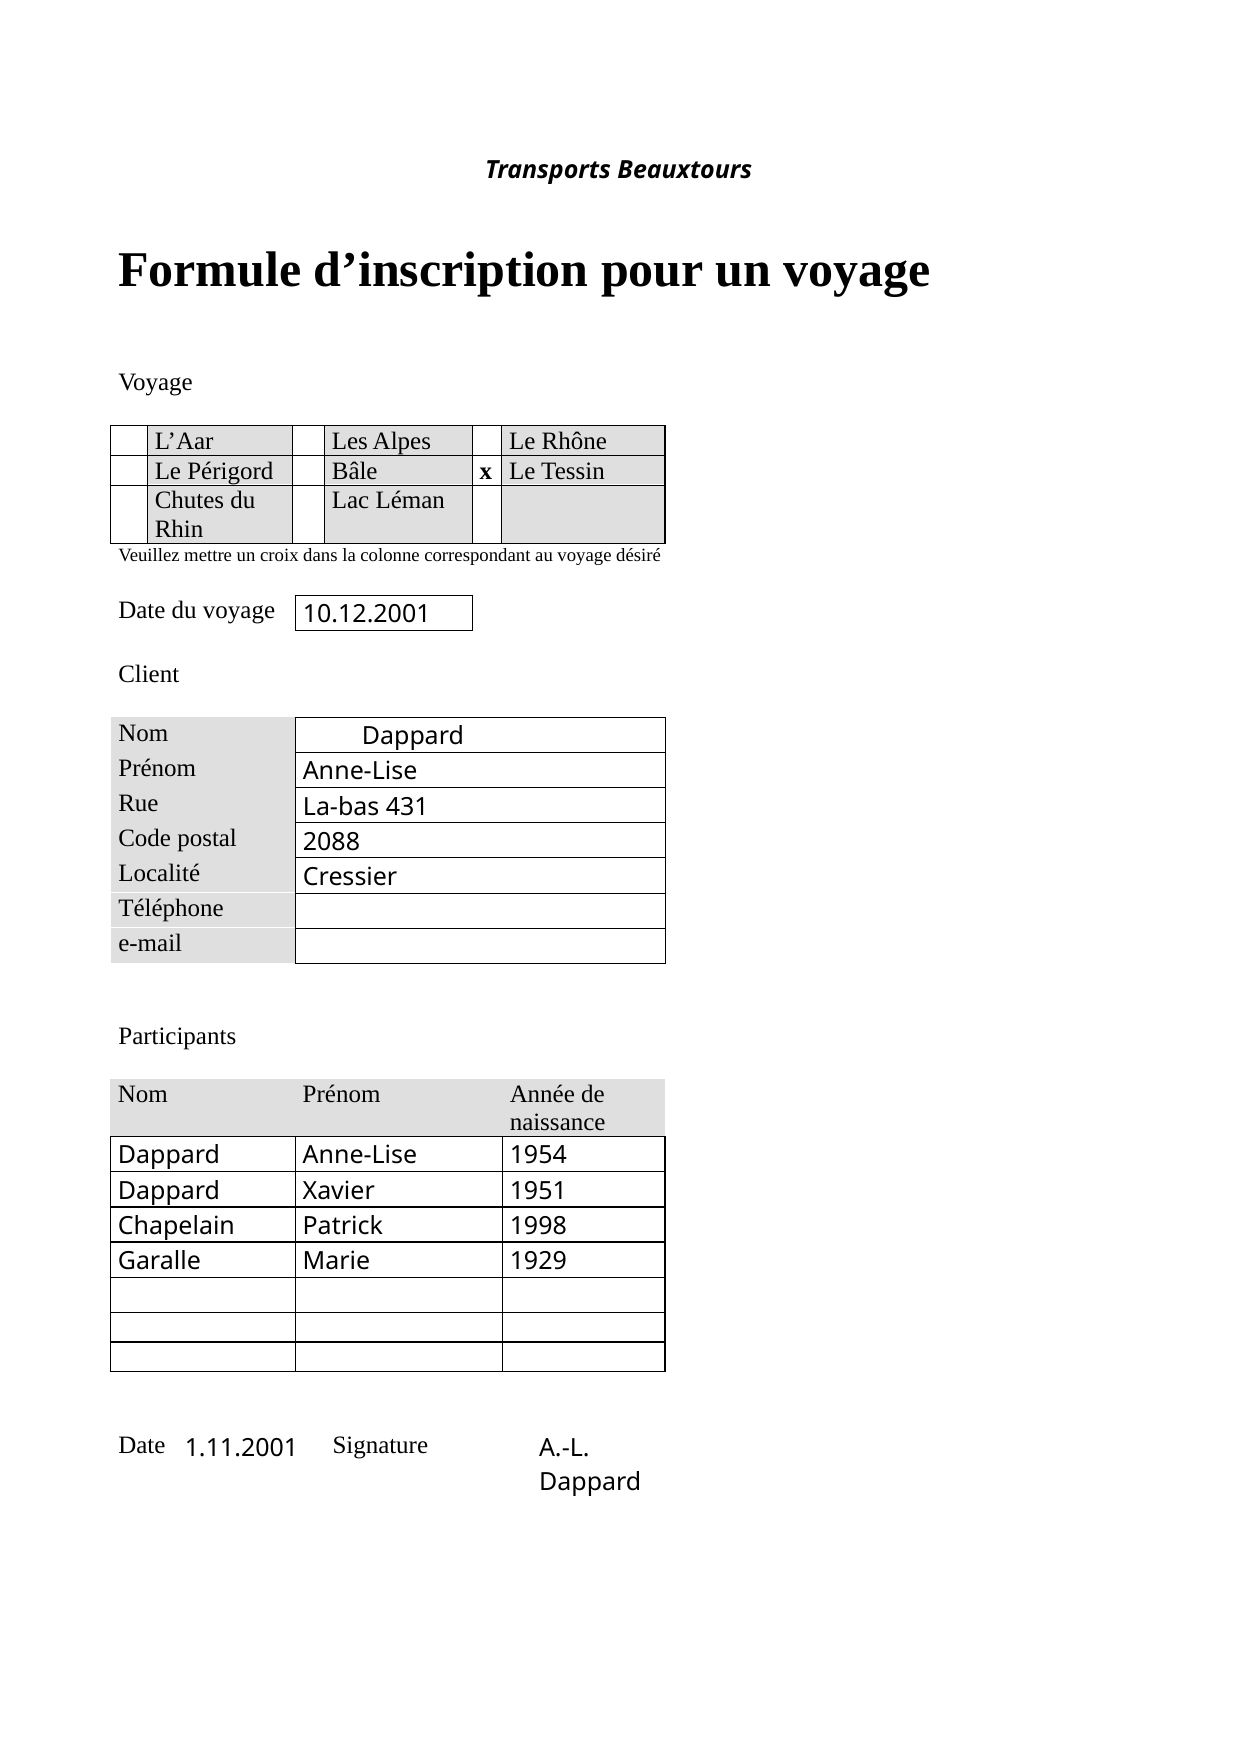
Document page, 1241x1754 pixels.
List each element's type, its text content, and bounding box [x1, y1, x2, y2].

table_cell Le Périgord [148, 456, 292, 484]
table_cell [503, 1278, 664, 1312]
table_cell 1954 [503, 1137, 664, 1171]
table_cell [111, 486, 147, 543]
table_cell Dappard [111, 1172, 295, 1206]
table_cell 1951 [503, 1172, 664, 1206]
table_cell 1998 [503, 1208, 664, 1241]
table_cell e-mail [111, 928, 295, 963]
table_cell Chutes du Rhin [148, 486, 292, 543]
table_header [293, 426, 324, 455]
table_cell Dappard [111, 1137, 295, 1171]
table_header Date du voyage [111, 595, 295, 629]
table_cell Rue [111, 787, 295, 822]
table_header L’Aar [148, 426, 292, 455]
table_cell 2088 [296, 823, 665, 857]
table_cell Patrick [296, 1208, 502, 1241]
table_cell Lac Léman [325, 486, 472, 543]
table_header Le Rhône [502, 426, 664, 455]
table_header Année de naissance [502, 1079, 665, 1136]
table_cell x [473, 456, 501, 484]
table_cell Prénom [111, 752, 295, 787]
table_cell [296, 1343, 502, 1371]
table_header [473, 595, 1070, 629]
table_cell [473, 486, 501, 543]
table_cell Marie [296, 1243, 502, 1277]
table_cell Bâle [325, 456, 472, 484]
table_cell Xavier [296, 1172, 502, 1206]
table_cell [296, 1278, 502, 1312]
table_header 10.12.2001 [296, 596, 472, 629]
table_cell 1929 [503, 1243, 664, 1277]
table_cell [503, 1343, 664, 1371]
table_cell Le Tessin [502, 456, 664, 484]
table_header Date [111, 1430, 177, 1498]
table_cell [296, 1313, 502, 1341]
table_header [473, 426, 501, 455]
table_header A.-L. Dappard [473, 1430, 664, 1498]
table_header Prénom [295, 1079, 502, 1136]
table_cell [502, 486, 664, 543]
table_header Les Alpes [325, 426, 472, 455]
table_cell Localité [111, 857, 295, 892]
table_header 1.11.2001 [177, 1430, 325, 1498]
text Voyage [118, 367, 1122, 396]
table_header Nom [111, 717, 295, 752]
table_header Dappard [296, 718, 665, 752]
text Transports Beauxtours [118, 152, 1122, 186]
table_cell [293, 456, 324, 484]
table_cell [111, 456, 147, 484]
table_cell [111, 1278, 295, 1312]
subtitle Formule d’inscription pour un voyage [118, 240, 1122, 297]
table_cell Chapelain [111, 1208, 295, 1241]
table_cell Anne-Lise [296, 1137, 502, 1171]
text Client [118, 659, 1122, 688]
table_cell Code postal [111, 822, 295, 857]
table_cell [296, 929, 665, 963]
table_header Signature [325, 1430, 472, 1498]
table_cell Téléphone [111, 893, 295, 927]
table_cell [293, 486, 324, 543]
table_cell [111, 1313, 295, 1341]
text Veuillez mettre un croix dans la colonne correspondant au voyage désiré [118, 544, 1122, 566]
table_cell [503, 1313, 664, 1341]
table_cell [111, 1343, 295, 1371]
table_cell Anne-Lise [296, 753, 665, 787]
table_cell [296, 894, 665, 927]
table_cell La-bas 431 [296, 788, 665, 822]
text Participants [118, 1021, 1122, 1050]
table_cell Garalle [111, 1243, 295, 1277]
table_cell Cressier [296, 858, 665, 892]
table_header [111, 426, 147, 455]
table_header Nom [110, 1079, 295, 1136]
